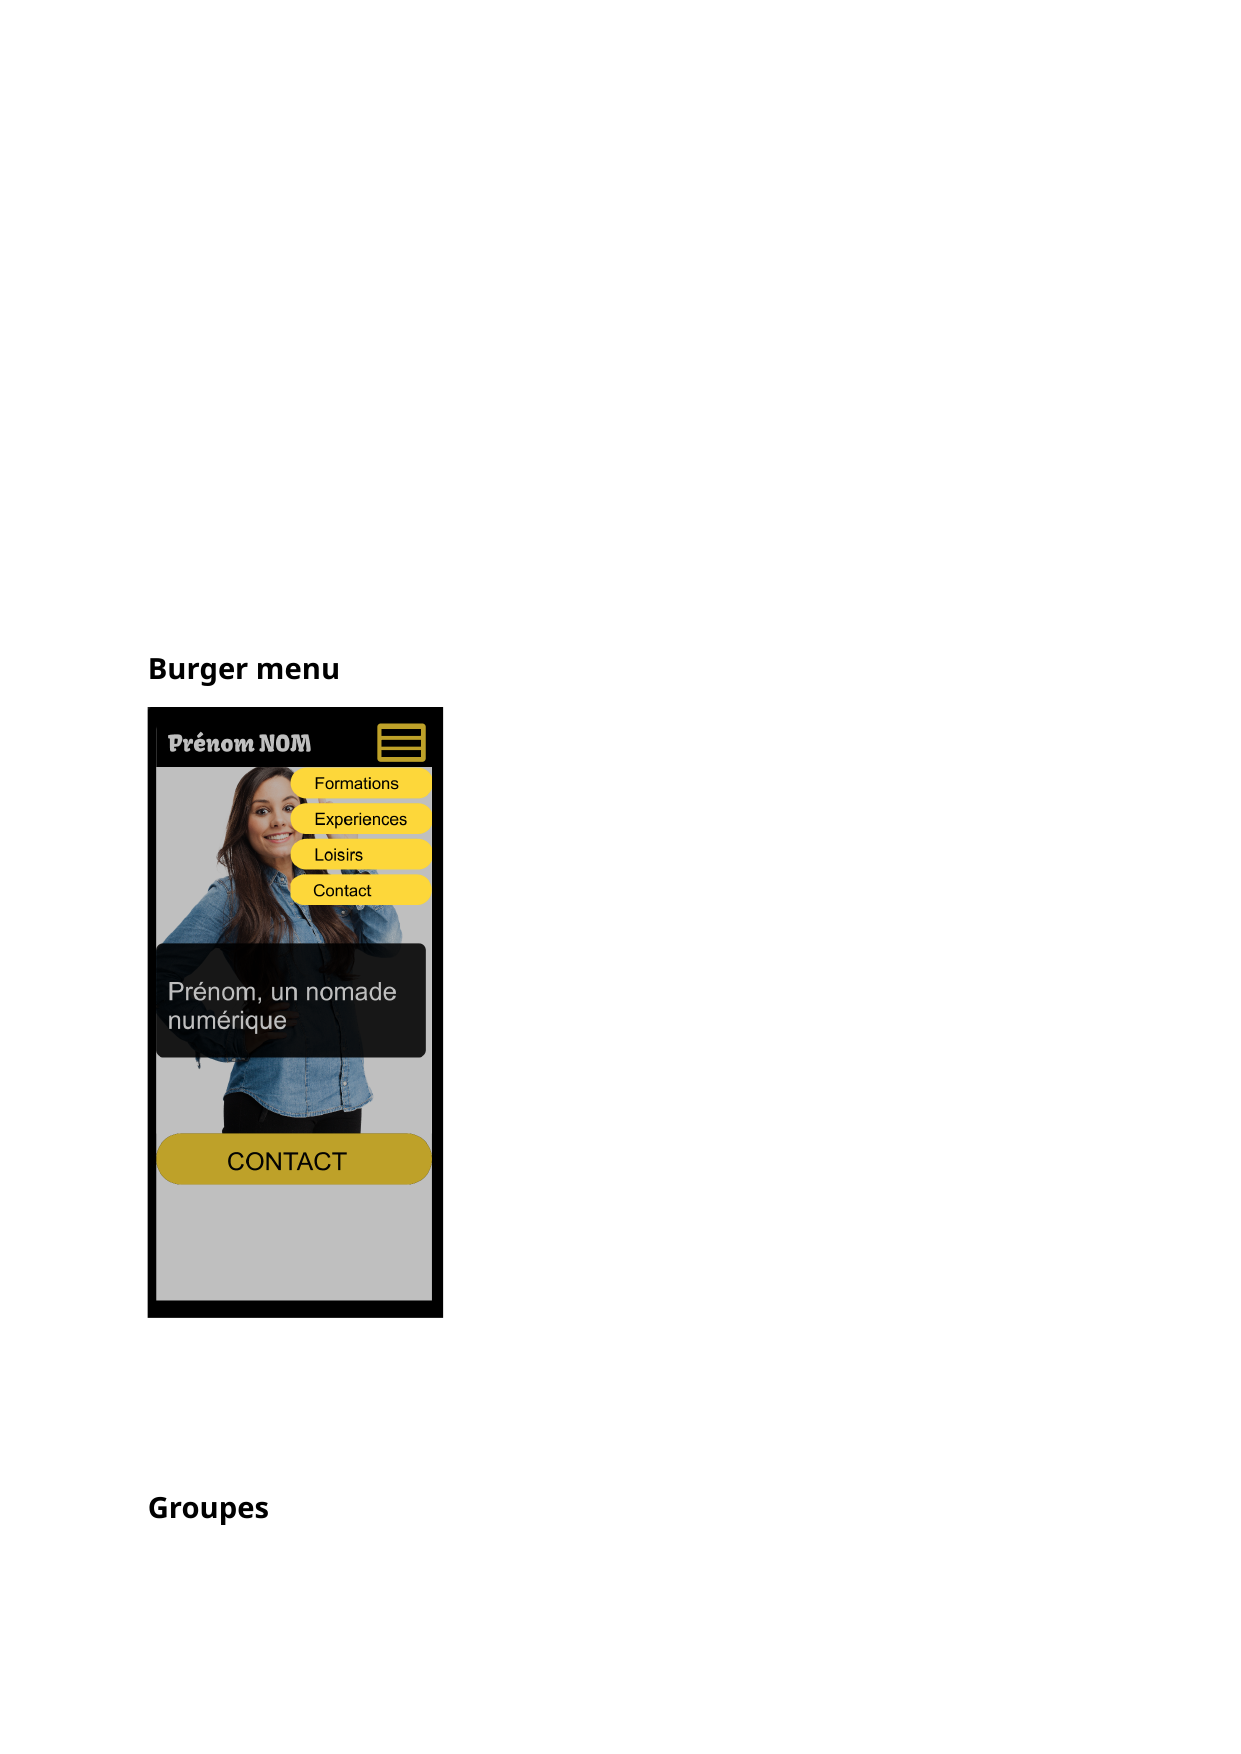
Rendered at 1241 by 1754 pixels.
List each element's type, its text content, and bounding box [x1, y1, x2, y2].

text Groupes [148, 1487, 1093, 1527]
text Burger menu [148, 649, 1093, 688]
